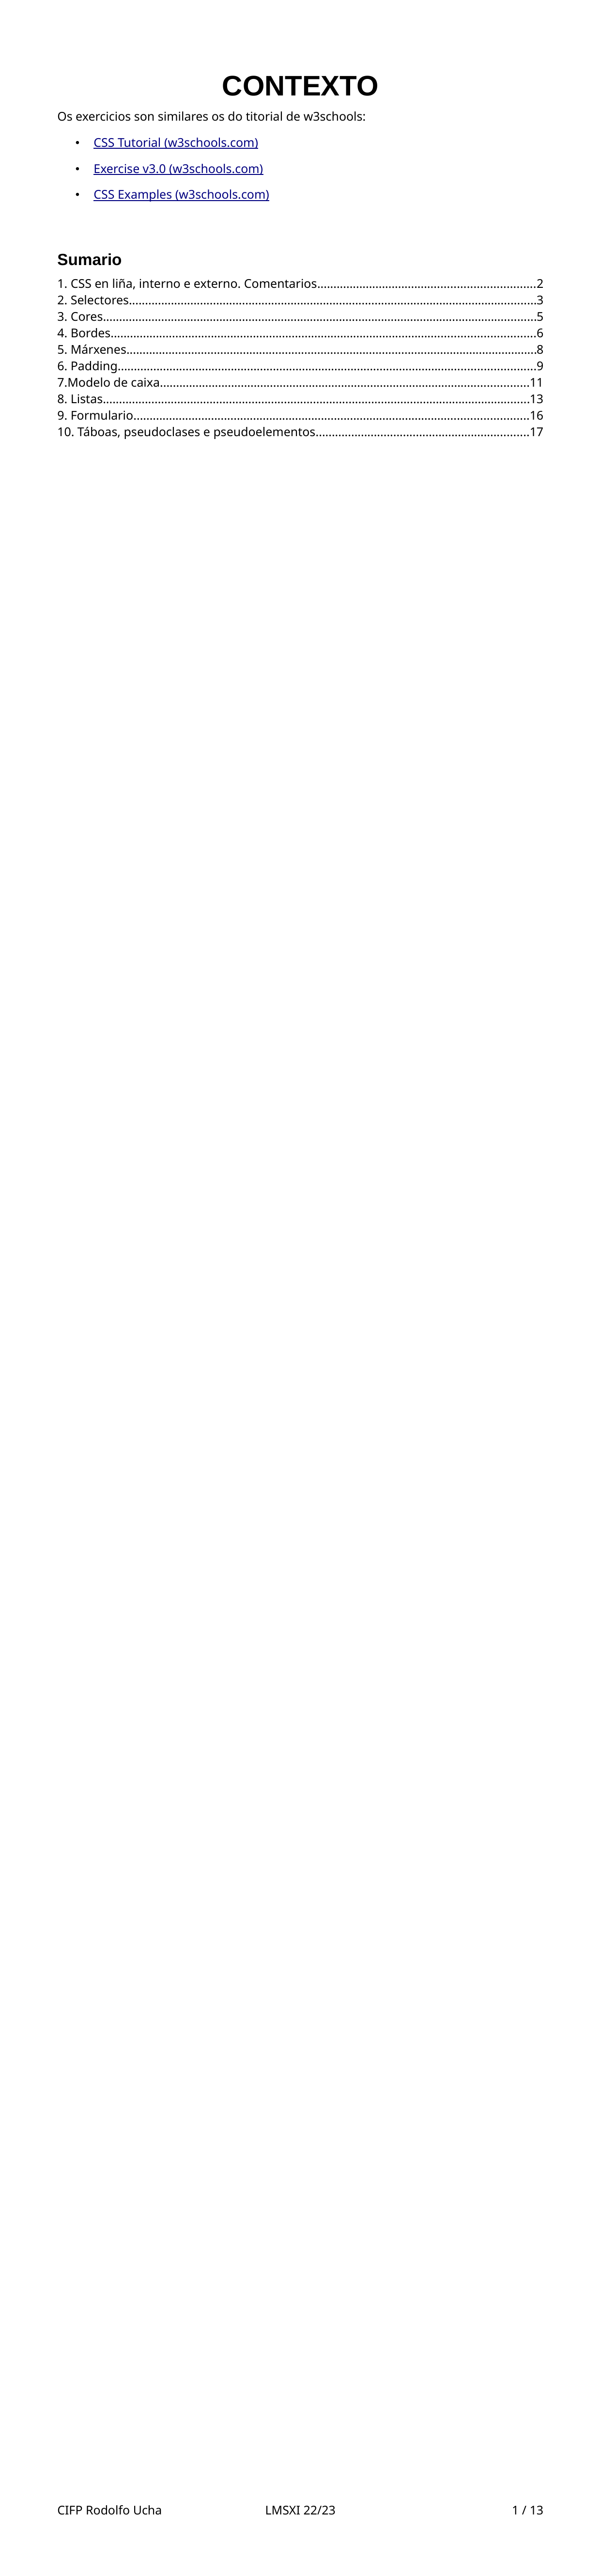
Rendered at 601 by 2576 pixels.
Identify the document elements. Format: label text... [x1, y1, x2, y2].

text 9. Formulario 16 [57, 407, 543, 424]
subtitle Sumario [57, 250, 543, 269]
list Exercise v3.0 (w3schools.com) [76, 160, 543, 176]
title CONTEXTO [57, 69, 543, 102]
text 4. Bordes 6 [57, 324, 543, 341]
text 1. CSS en liña, interno e externo. Comentarios 2 [57, 275, 543, 291]
text 2. Selectores 3 [57, 291, 543, 308]
text Os exercicios son similares os do titorial de w3schools: [57, 108, 543, 125]
list CSS Examples (w3schools.com) [76, 186, 543, 203]
text 6. Padding 9 [57, 358, 543, 374]
text 7.Modelo de caixa 11 [57, 374, 543, 391]
text 10. Táboas, pseudoclases e pseudoelementos 17 [57, 424, 543, 440]
text 3. Cores 5 [57, 308, 543, 324]
text 5. Márxenes 8 [57, 341, 543, 358]
text 8. Listas 13 [57, 391, 543, 407]
list CSS Tutorial (w3schools.com) [76, 134, 543, 151]
